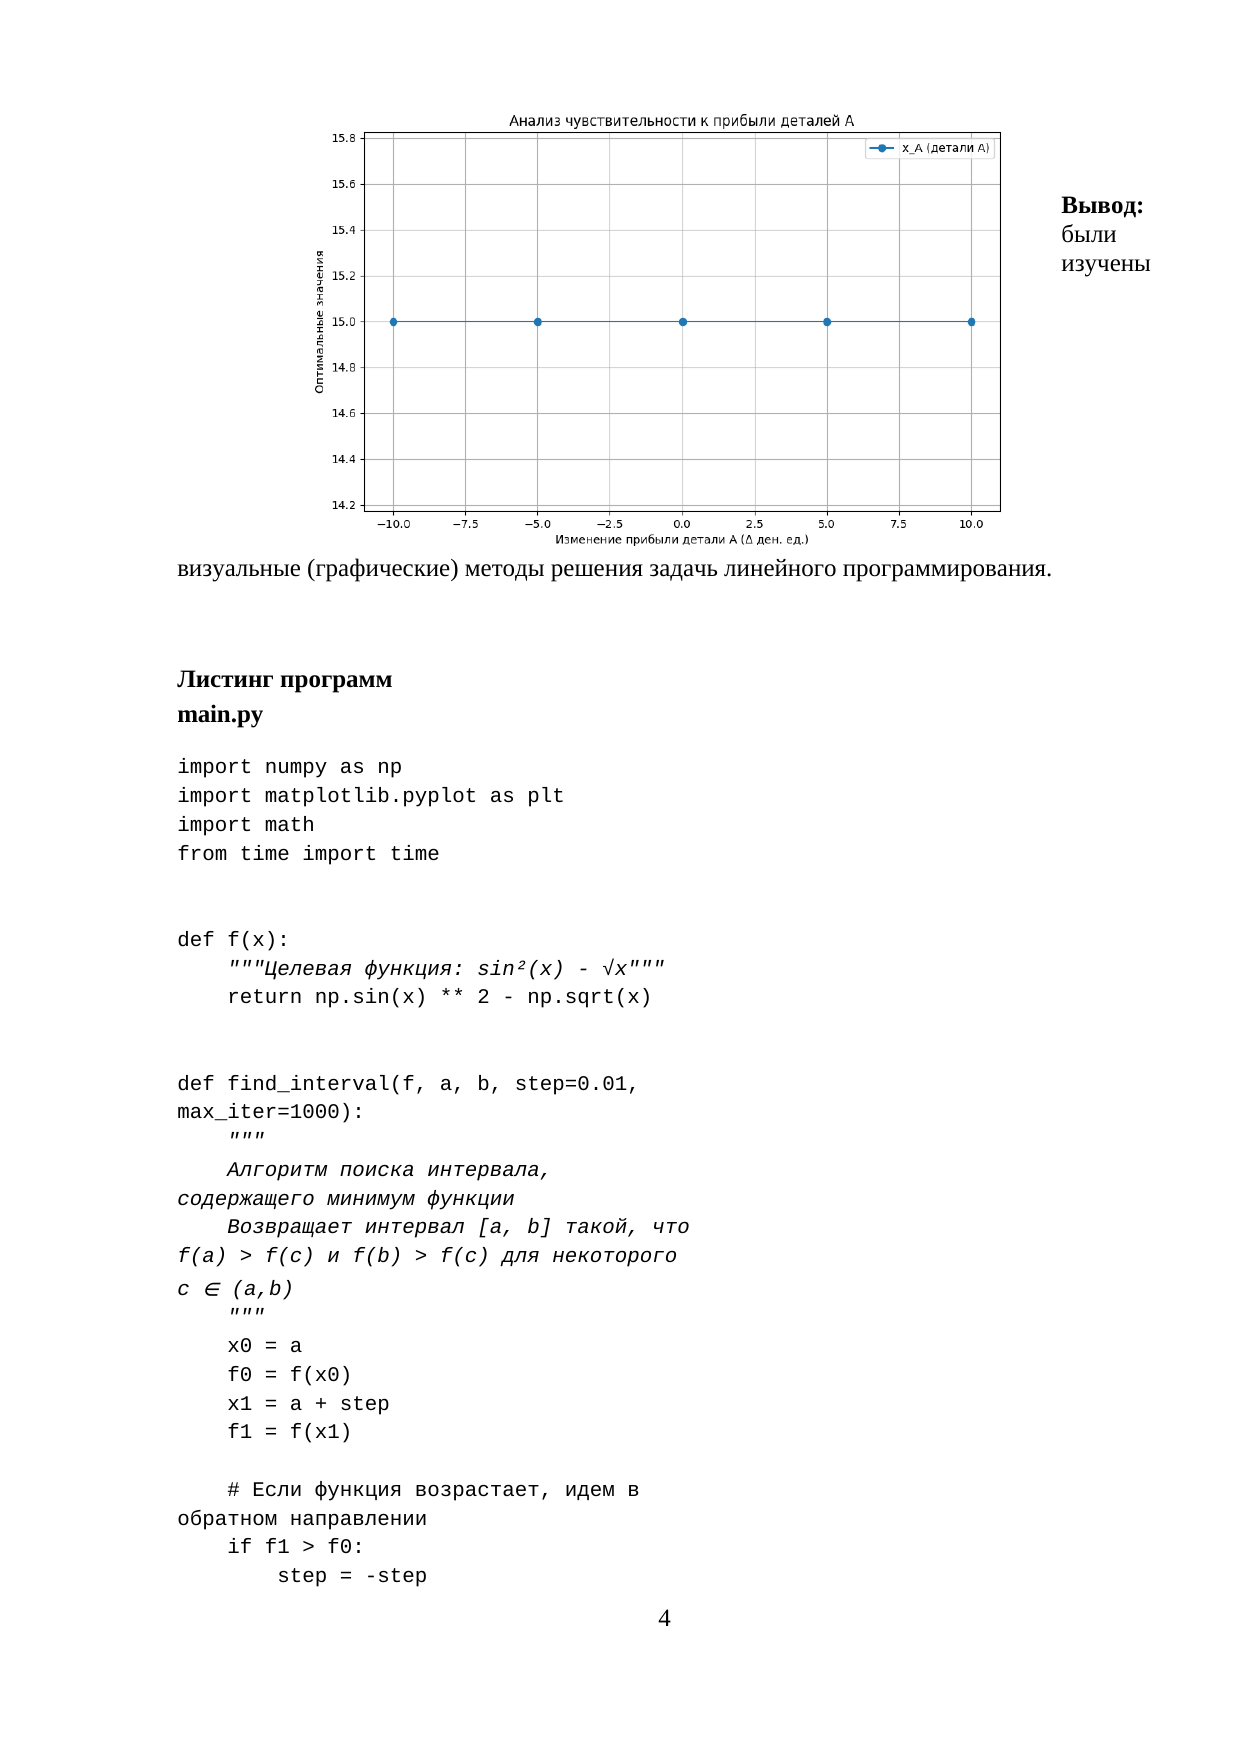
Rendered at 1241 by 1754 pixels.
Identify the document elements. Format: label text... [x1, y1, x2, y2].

text import numpy as np import matplotlib.pyplot as plt import math from time import time def f(x): """Целевая функция: sin²(x) - √x""" return np.sin(x) ** 2 - np.sqrt(x) def find_interval(f, a, b, step=0.01, max_iter=1000): """ Алгоритм поиска интервала, содержащего минимум функции Возвращает интервал [a, b] такой, что f(a) > f(c) и f(b) > f(c) для некоторого c ∈ (a,b) """ x0 = a f0 = f(x0) x1 = a + step f1 = f(x1) # Если функция возрастает, идем в обратном направлении if f1 > f0: step = -step [177, 757, 693, 1589]
picture [282, 104, 1047, 553]
text Вывод: были изучены визуальные (графические) методы решения задачь линейного программирования. [177, 190, 1166, 582]
subtitle Листинг программ main.py [177, 664, 471, 727]
